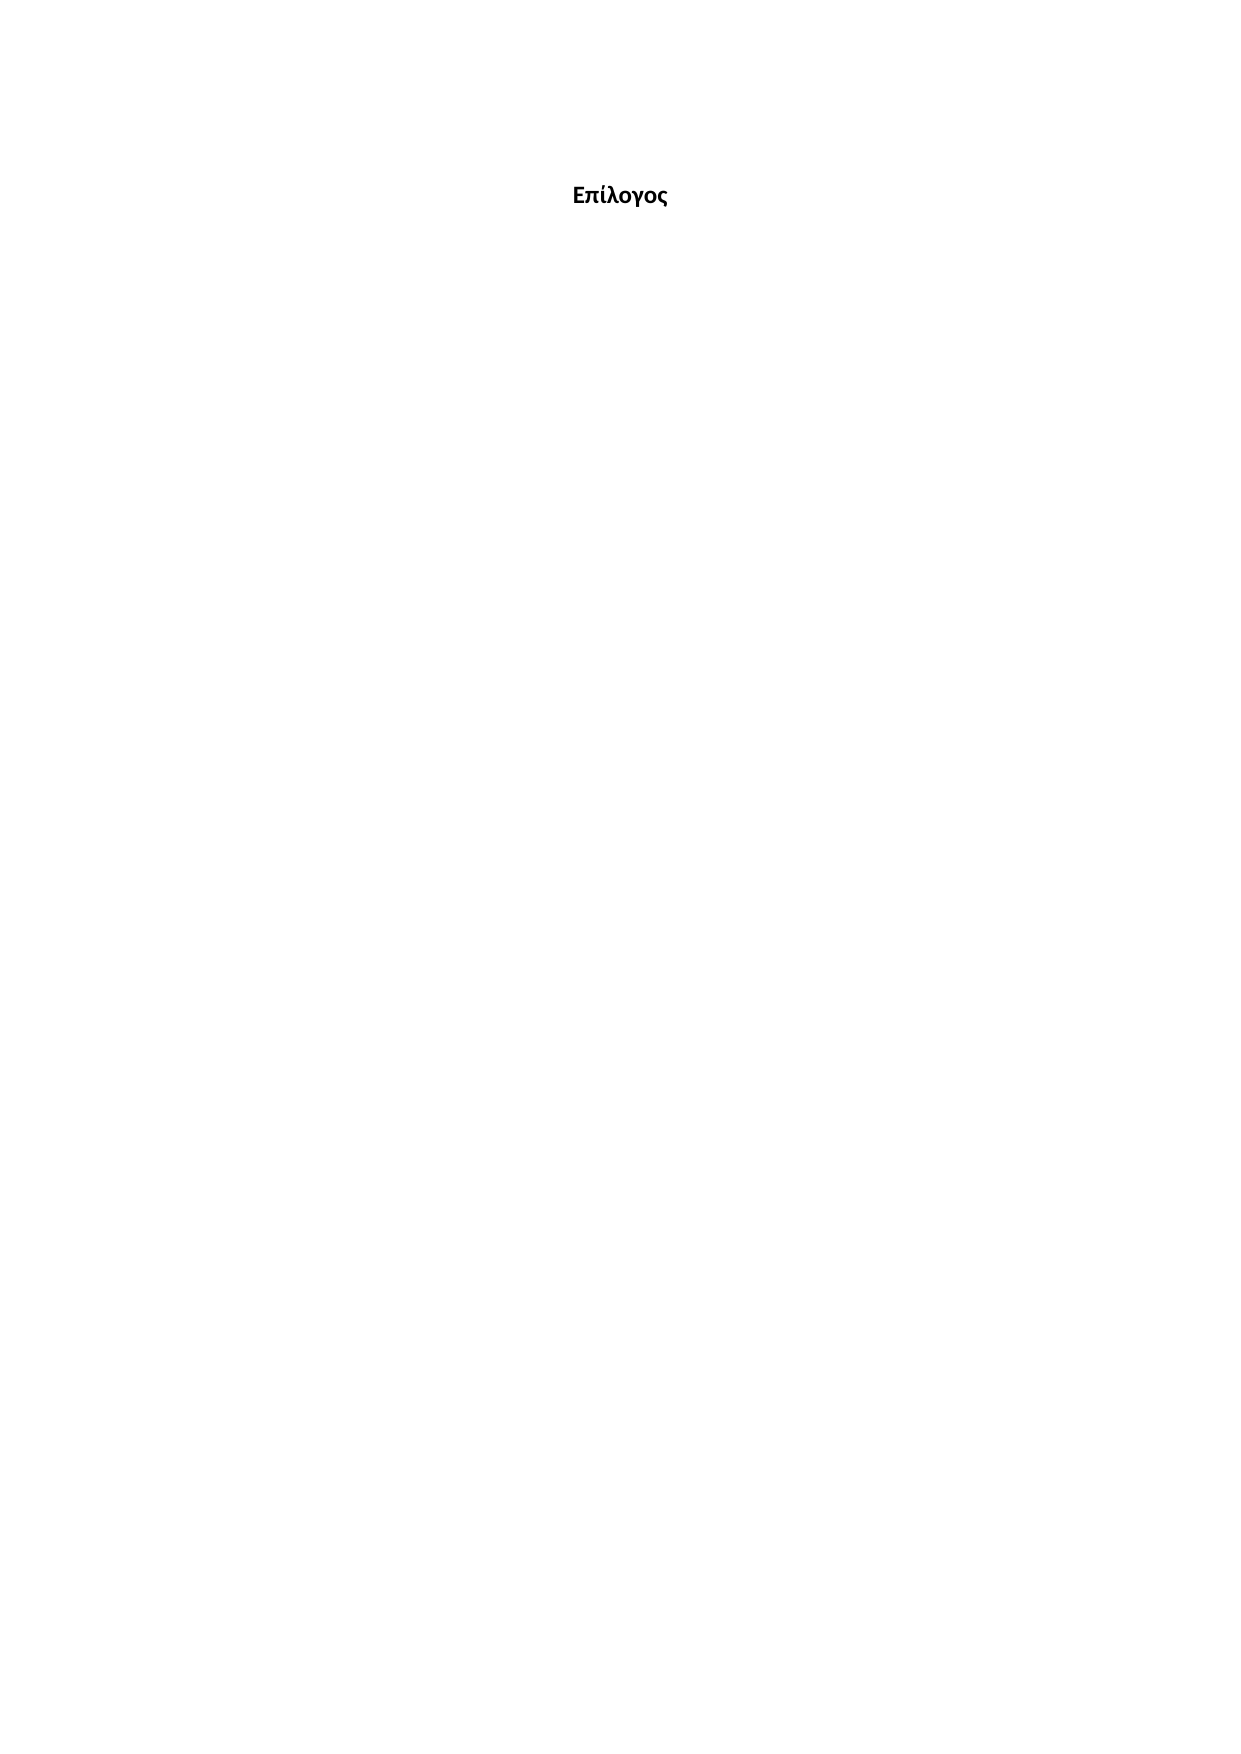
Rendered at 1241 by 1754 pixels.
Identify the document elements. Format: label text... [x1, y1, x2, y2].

text Επίλογος [118, 179, 1122, 210]
